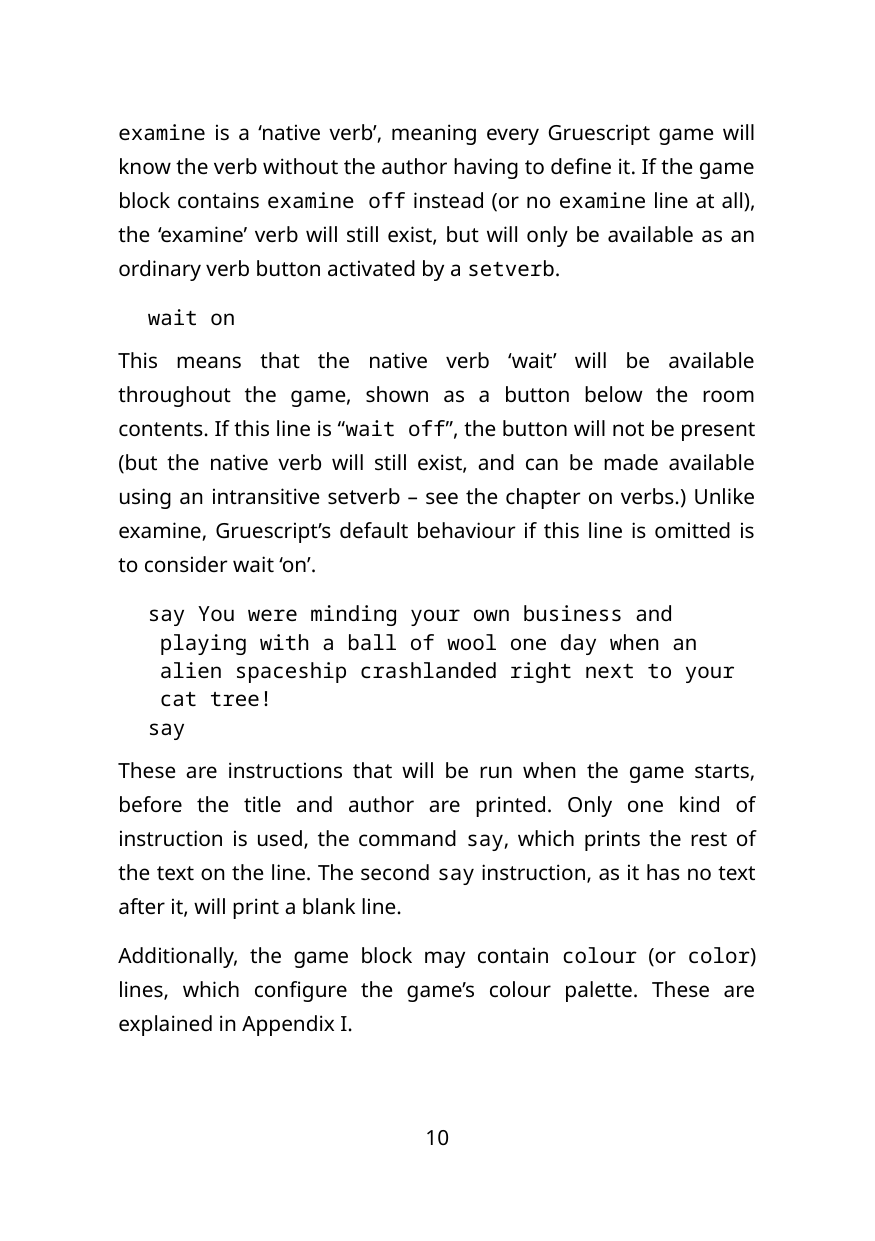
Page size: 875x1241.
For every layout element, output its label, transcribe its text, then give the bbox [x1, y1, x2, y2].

text Additionally, the game block may contain colour (or color) lines, which configure the game’s colour palette. These are explained in Appendix I. [118, 941, 756, 1038]
text examine is a ‘native verb’, meaning every Gruescript game will know the verb without the author having to define it. If the game block contains examine off instead (or no examine line at all), the ‘examine’ verb will still exist, but will only be available as an ordinary verb button activated by a setverb. [118, 118, 756, 283]
text say You were minding your own business and playing with a ball of wool one day when an alien spaceship crashlanded right next to your cat tree! [148, 599, 756, 713]
text These are instructions that will be run when the game starts, before the title and author are printed. Only one kind of instruction is used, the command say, which prints the rest of the text on the line. The second say instruction, as it has no text after it, will print a blank line. [118, 756, 756, 921]
text say [148, 713, 756, 741]
text wait on [148, 303, 756, 331]
text This means that the native verb ‘wait’ will be available throughout the game, shown as a button below the room contents. If this line is “wait off”, the button will not be present (but the native verb will still exist, and can be made available using an intransitive setverb – see the chapter on verbs.) Unlike examine, Gruescript’s default behaviour if this line is omitted is to consider wait ‘on’. [118, 346, 756, 579]
